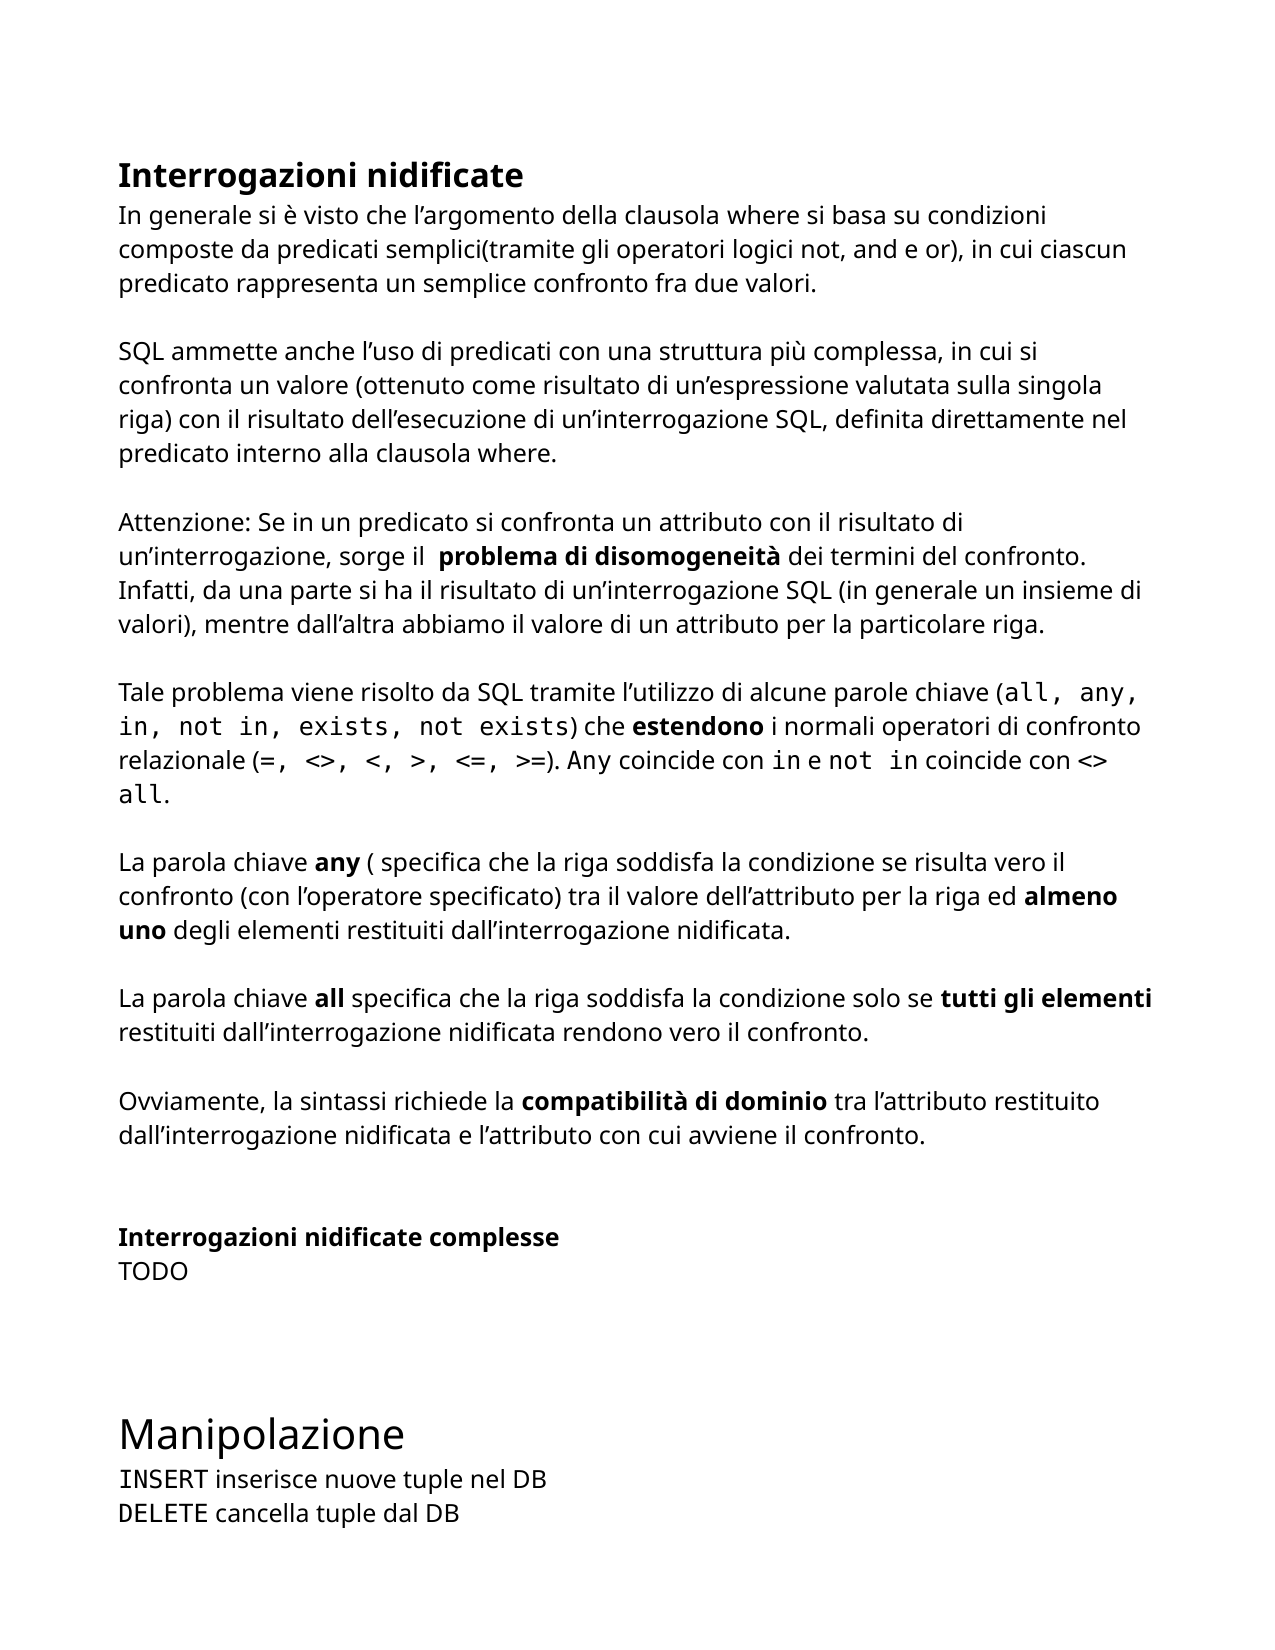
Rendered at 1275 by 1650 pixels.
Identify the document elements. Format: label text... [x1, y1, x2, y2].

text SQL ammette anche l’uso di predicati con una struttura più complessa, in cui si confronta un valore (ottenuto come risultato di un’espressione valutata sulla singola riga) con il risultato dell’esecuzione di un’interrogazione SQL, definita direttamente nel predicato interno alla clausola where. [118, 334, 1157, 470]
text Manipolazione [118, 1405, 1157, 1462]
text INSERT inserisce nuove tuple nel DB [118, 1462, 1157, 1496]
text La parola chiave any ( specifica che la riga soddisfa la condizione se risulta vero il confronto (con l’operatore specificato) tra il valore dell’attributo per la riga ed almeno uno degli elementi restituiti dall’interrogazione nidificata. [118, 845, 1157, 947]
text La parola chiave all specifica che la riga soddisfa la condizione solo se tutti gli elementi restituiti dall’interrogazione nidificata rendono vero il confronto. [118, 981, 1157, 1049]
text DELETE cancella tuple dal DB [118, 1496, 1157, 1530]
text In generale si è visto che l’argomento della clausola where si basa su condizioni composte da predicati semplici(tramite gli operatori logici not, and e or), in cui ciascun predicato rappresenta un semplice confronto fra due valori. [118, 198, 1157, 300]
text Ovviamente, la sintassi richiede la compatibilità di dominio tra l’attributo restituito dall’interrogazione nidificata e l’attributo con cui avviene il confronto. [118, 1083, 1157, 1151]
text Interrogazioni nidificate complesse [118, 1219, 1157, 1253]
text Interrogazioni nidificate [118, 152, 1157, 198]
text Attenzione: Se in un predicato si confronta un attributo con il risultato di un’interrogazione, sorge il problema di disomogeneità dei termini del confronto. Infatti, da una parte si ha il risultato di un’interrogazione SQL (in generale un insieme di valori), mentre dall’altra abbiamo il valore di un attributo per la particolare riga. [118, 504, 1157, 640]
text Tale problema viene risolto da SQL tramite l’utilizzo di alcune parole chiave (all, any, in, not in, exists, not exists) che estendono i normali operatori di confronto relazionale (=, <>, <, >, <=, >=). Any coincide con in e not in coincide con <> all. [118, 674, 1157, 811]
text TODO [118, 1253, 1157, 1288]
